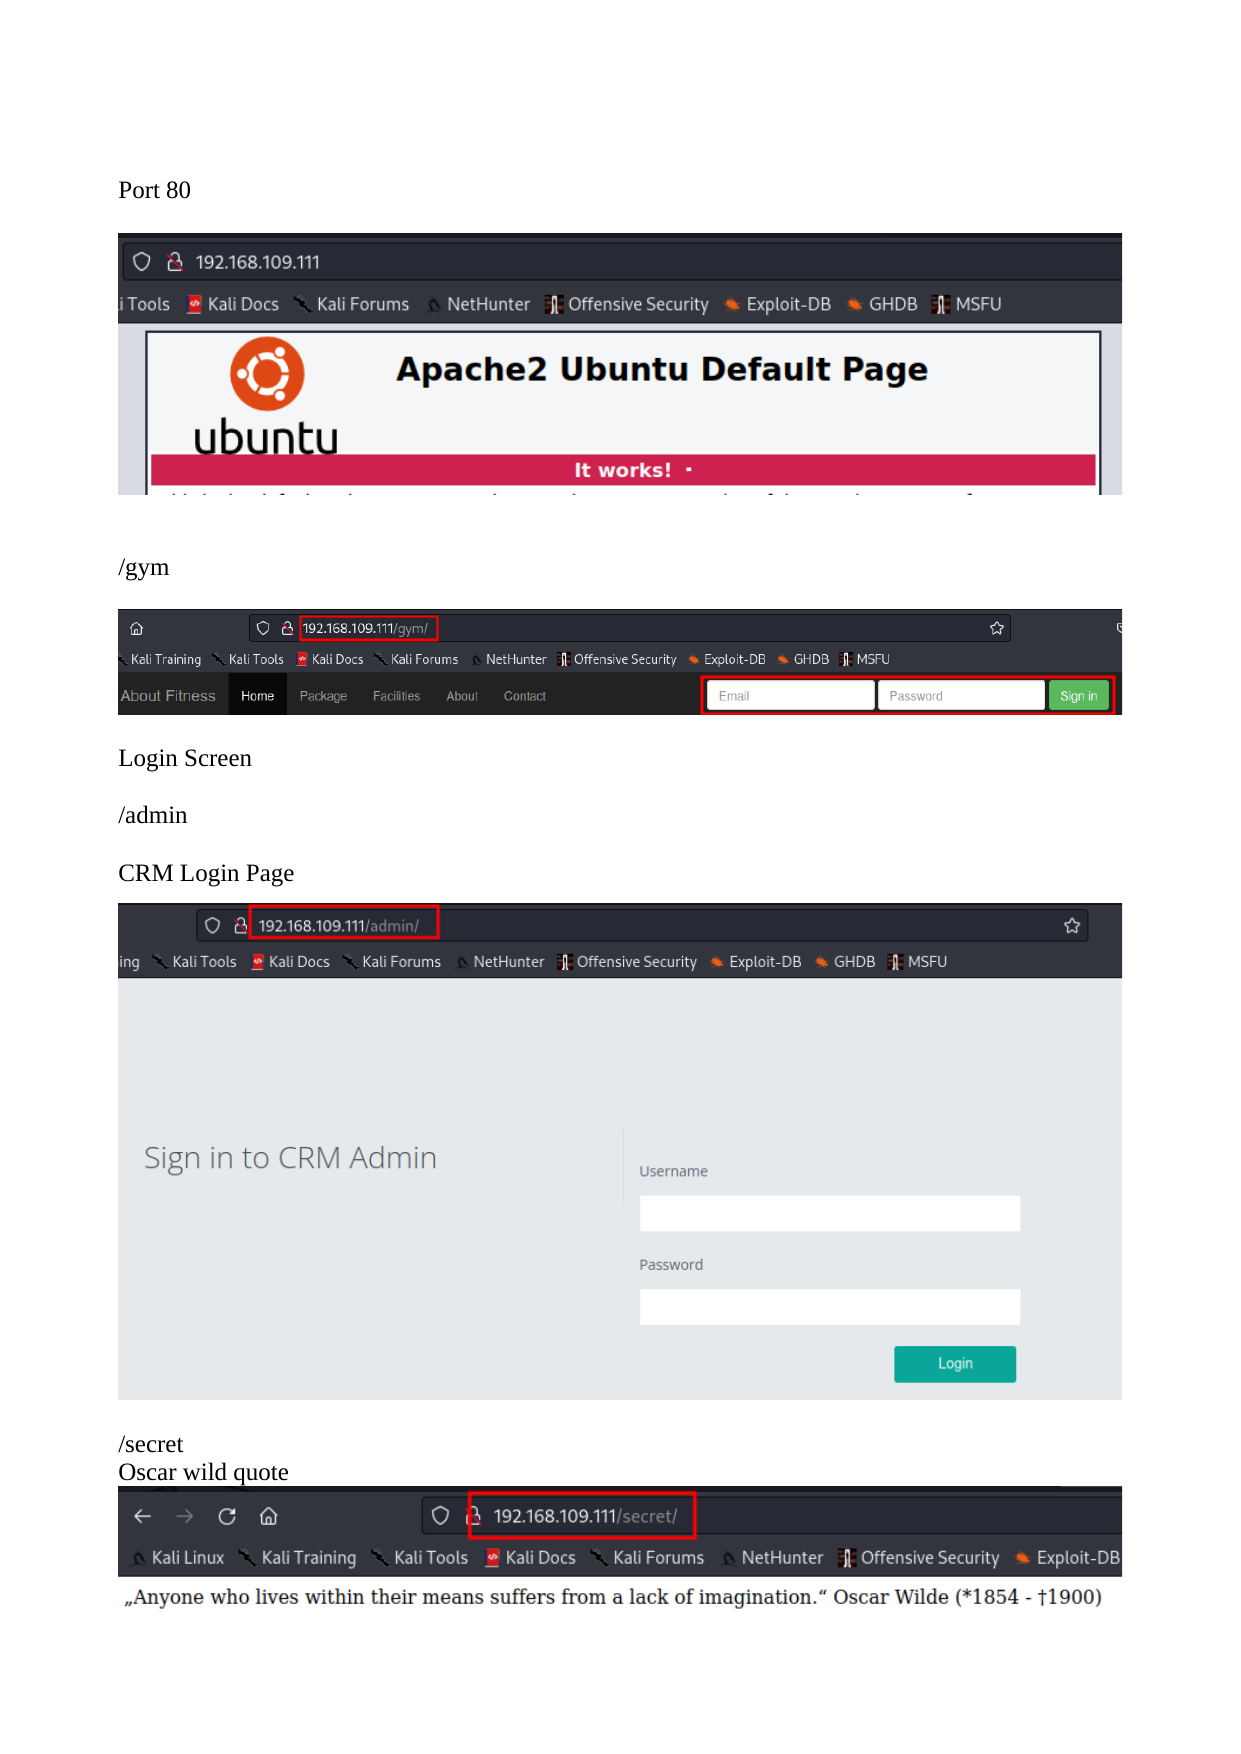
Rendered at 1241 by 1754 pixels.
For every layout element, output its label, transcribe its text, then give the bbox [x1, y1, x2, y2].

text CRM Login Page [118, 858, 1122, 887]
picture [118, 609, 1123, 715]
text Port 80 [118, 176, 1122, 204]
text Login Screen [118, 743, 1122, 772]
text /gym [118, 552, 1122, 581]
text /secret [118, 1429, 1122, 1457]
text Oscar wild quote [118, 1457, 1122, 1486]
picture [118, 233, 1123, 495]
picture [118, 1486, 1123, 1611]
picture [118, 903, 1123, 1400]
text /admin [118, 801, 1122, 829]
